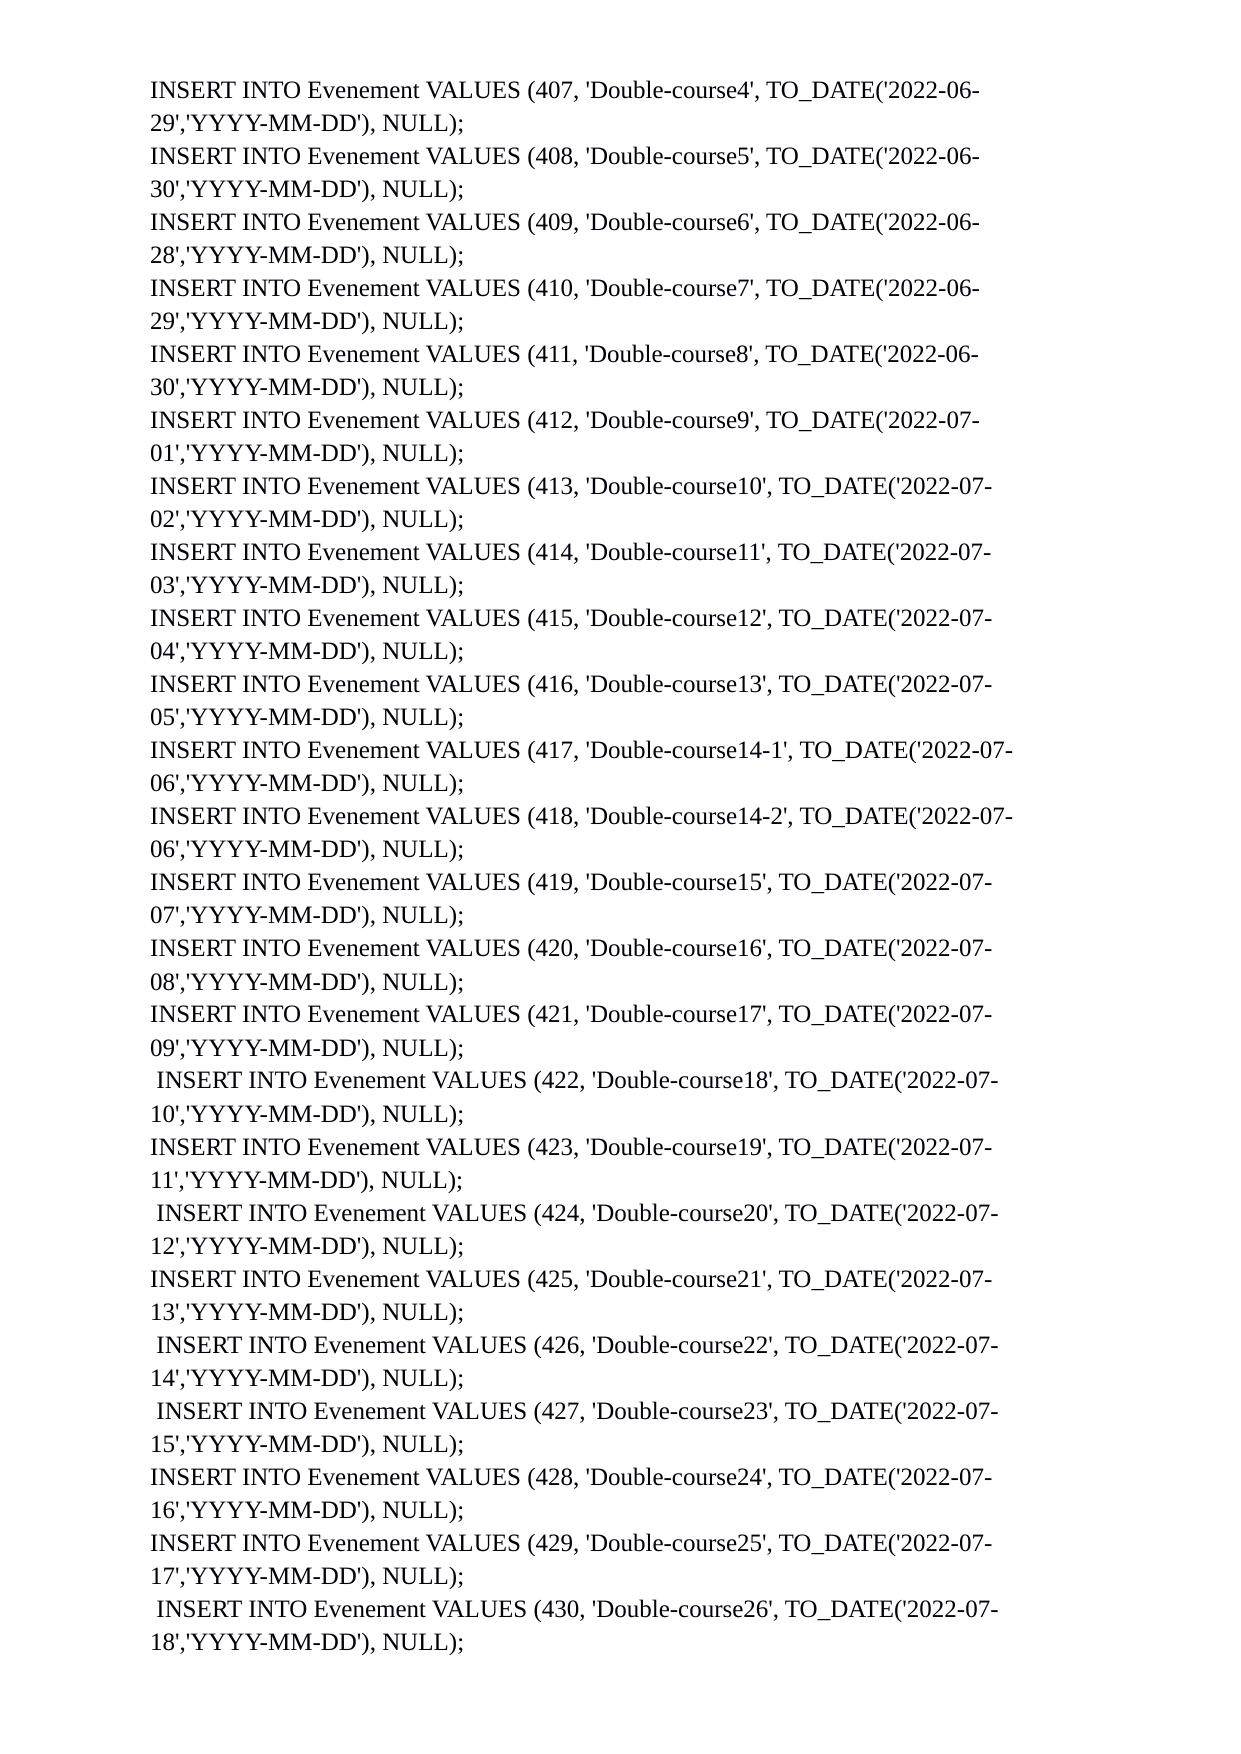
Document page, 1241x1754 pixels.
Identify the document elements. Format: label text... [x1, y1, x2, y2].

text INSERT INTO Evenement VALUES (430, 'Double-course26', TO_DATE('2022-07-18','YYYY-MM-DD'), NULL); [150, 1594, 1090, 1656]
text INSERT INTO Evenement VALUES (423, 'Double-course19', TO_DATE('2022-07-11','YYYY-MM-DD'), NULL); [150, 1132, 1090, 1193]
text INSERT INTO Evenement VALUES (422, 'Double-course18', TO_DATE('2022-07-10','YYYY-MM-DD'), NULL); [150, 1066, 1090, 1127]
text INSERT INTO Evenement VALUES (417, 'Double-course14-1', TO_DATE('2022-07-06','YYYY-MM-DD'), NULL); [150, 735, 1090, 797]
text INSERT INTO Evenement VALUES (420, 'Double-course16', TO_DATE('2022-07-08','YYYY-MM-DD'), NULL); [150, 933, 1090, 995]
text INSERT INTO Evenement VALUES (411, 'Double-course8', TO_DATE('2022-06-30','YYYY-MM-DD'), NULL); [150, 339, 1090, 401]
text INSERT INTO Evenement VALUES (425, 'Double-course21', TO_DATE('2022-07-13','YYYY-MM-DD'), NULL); [150, 1264, 1090, 1326]
text INSERT INTO Evenement VALUES (415, 'Double-course12', TO_DATE('2022-07-04','YYYY-MM-DD'), NULL); [150, 603, 1090, 665]
text INSERT INTO Evenement VALUES (427, 'Double-course23', TO_DATE('2022-07-15','YYYY-MM-DD'), NULL); [150, 1396, 1090, 1458]
text INSERT INTO Evenement VALUES (413, 'Double-course10', TO_DATE('2022-07-02','YYYY-MM-DD'), NULL); [150, 471, 1090, 533]
text INSERT INTO Evenement VALUES (429, 'Double-course25', TO_DATE('2022-07-17','YYYY-MM-DD'), NULL); [150, 1528, 1090, 1590]
text INSERT INTO Evenement VALUES (414, 'Double-course11', TO_DATE('2022-07-03','YYYY-MM-DD'), NULL); [150, 537, 1090, 599]
text INSERT INTO Evenement VALUES (426, 'Double-course22', TO_DATE('2022-07-14','YYYY-MM-DD'), NULL); [150, 1330, 1090, 1392]
text INSERT INTO Evenement VALUES (418, 'Double-course14-2', TO_DATE('2022-07-06','YYYY-MM-DD'), NULL); [150, 801, 1090, 863]
text INSERT INTO Evenement VALUES (408, 'Double-course5', TO_DATE('2022-06-30','YYYY-MM-DD'), NULL); [150, 141, 1090, 203]
text INSERT INTO Evenement VALUES (409, 'Double-course6', TO_DATE('2022-06-28','YYYY-MM-DD'), NULL); [150, 207, 1090, 269]
text INSERT INTO Evenement VALUES (428, 'Double-course24', TO_DATE('2022-07-16','YYYY-MM-DD'), NULL); [150, 1462, 1090, 1524]
text INSERT INTO Evenement VALUES (419, 'Double-course15', TO_DATE('2022-07-07','YYYY-MM-DD'), NULL); [150, 867, 1090, 929]
text INSERT INTO Evenement VALUES (416, 'Double-course13', TO_DATE('2022-07-05','YYYY-MM-DD'), NULL); [150, 669, 1090, 731]
text INSERT INTO Evenement VALUES (407, 'Double-course4', TO_DATE('2022-06-29','YYYY-MM-DD'), NULL); [150, 75, 1090, 137]
text INSERT INTO Evenement VALUES (412, 'Double-course9', TO_DATE('2022-07-01','YYYY-MM-DD'), NULL); [150, 405, 1090, 467]
text INSERT INTO Evenement VALUES (421, 'Double-course17', TO_DATE('2022-07-09','YYYY-MM-DD'), NULL); [150, 999, 1090, 1061]
text INSERT INTO Evenement VALUES (410, 'Double-course7', TO_DATE('2022-06-29','YYYY-MM-DD'), NULL); [150, 273, 1090, 335]
text INSERT INTO Evenement VALUES (424, 'Double-course20', TO_DATE('2022-07-12','YYYY-MM-DD'), NULL); [150, 1198, 1090, 1259]
